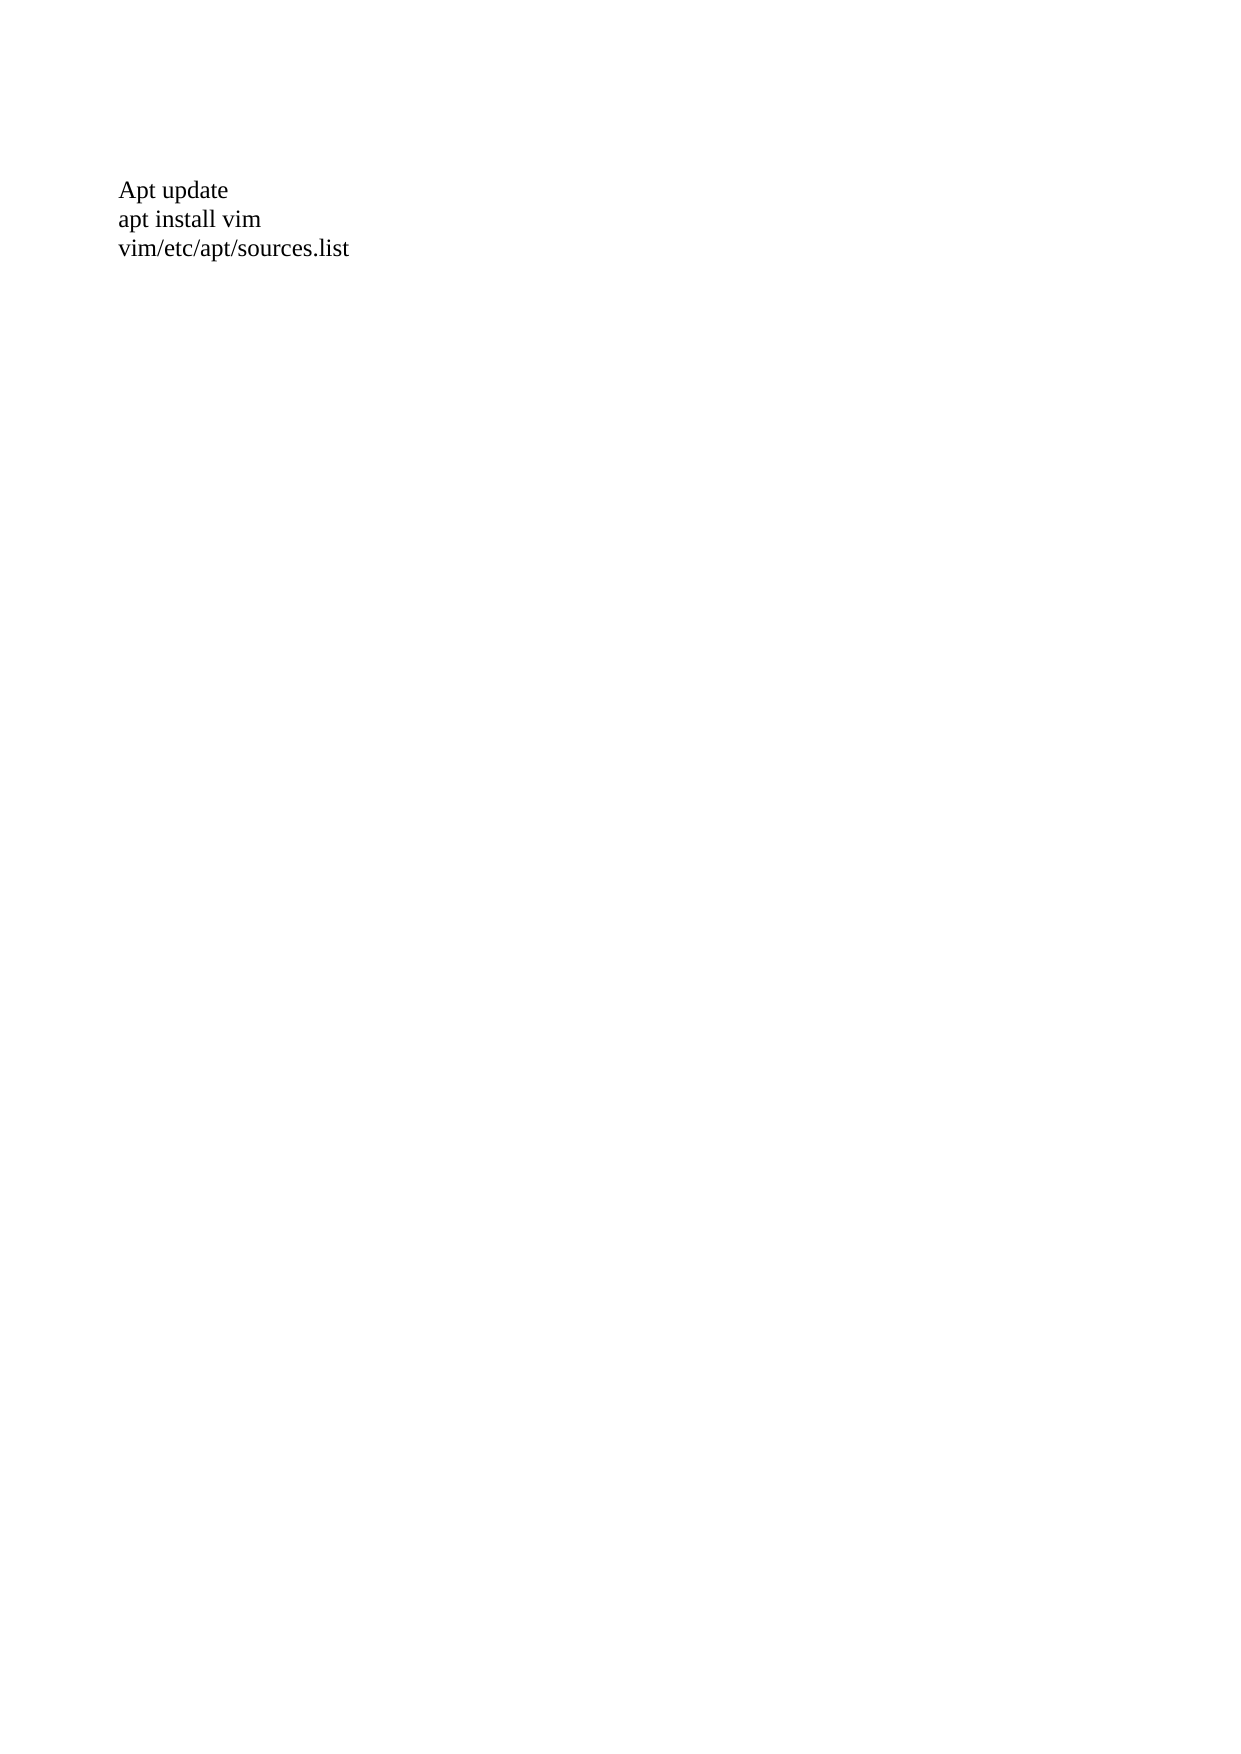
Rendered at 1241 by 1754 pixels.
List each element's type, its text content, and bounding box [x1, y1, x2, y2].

text vim/etc/apt/sources.list [118, 233, 1122, 262]
text Apt update [118, 176, 1122, 204]
text apt install vim [118, 204, 1122, 233]
